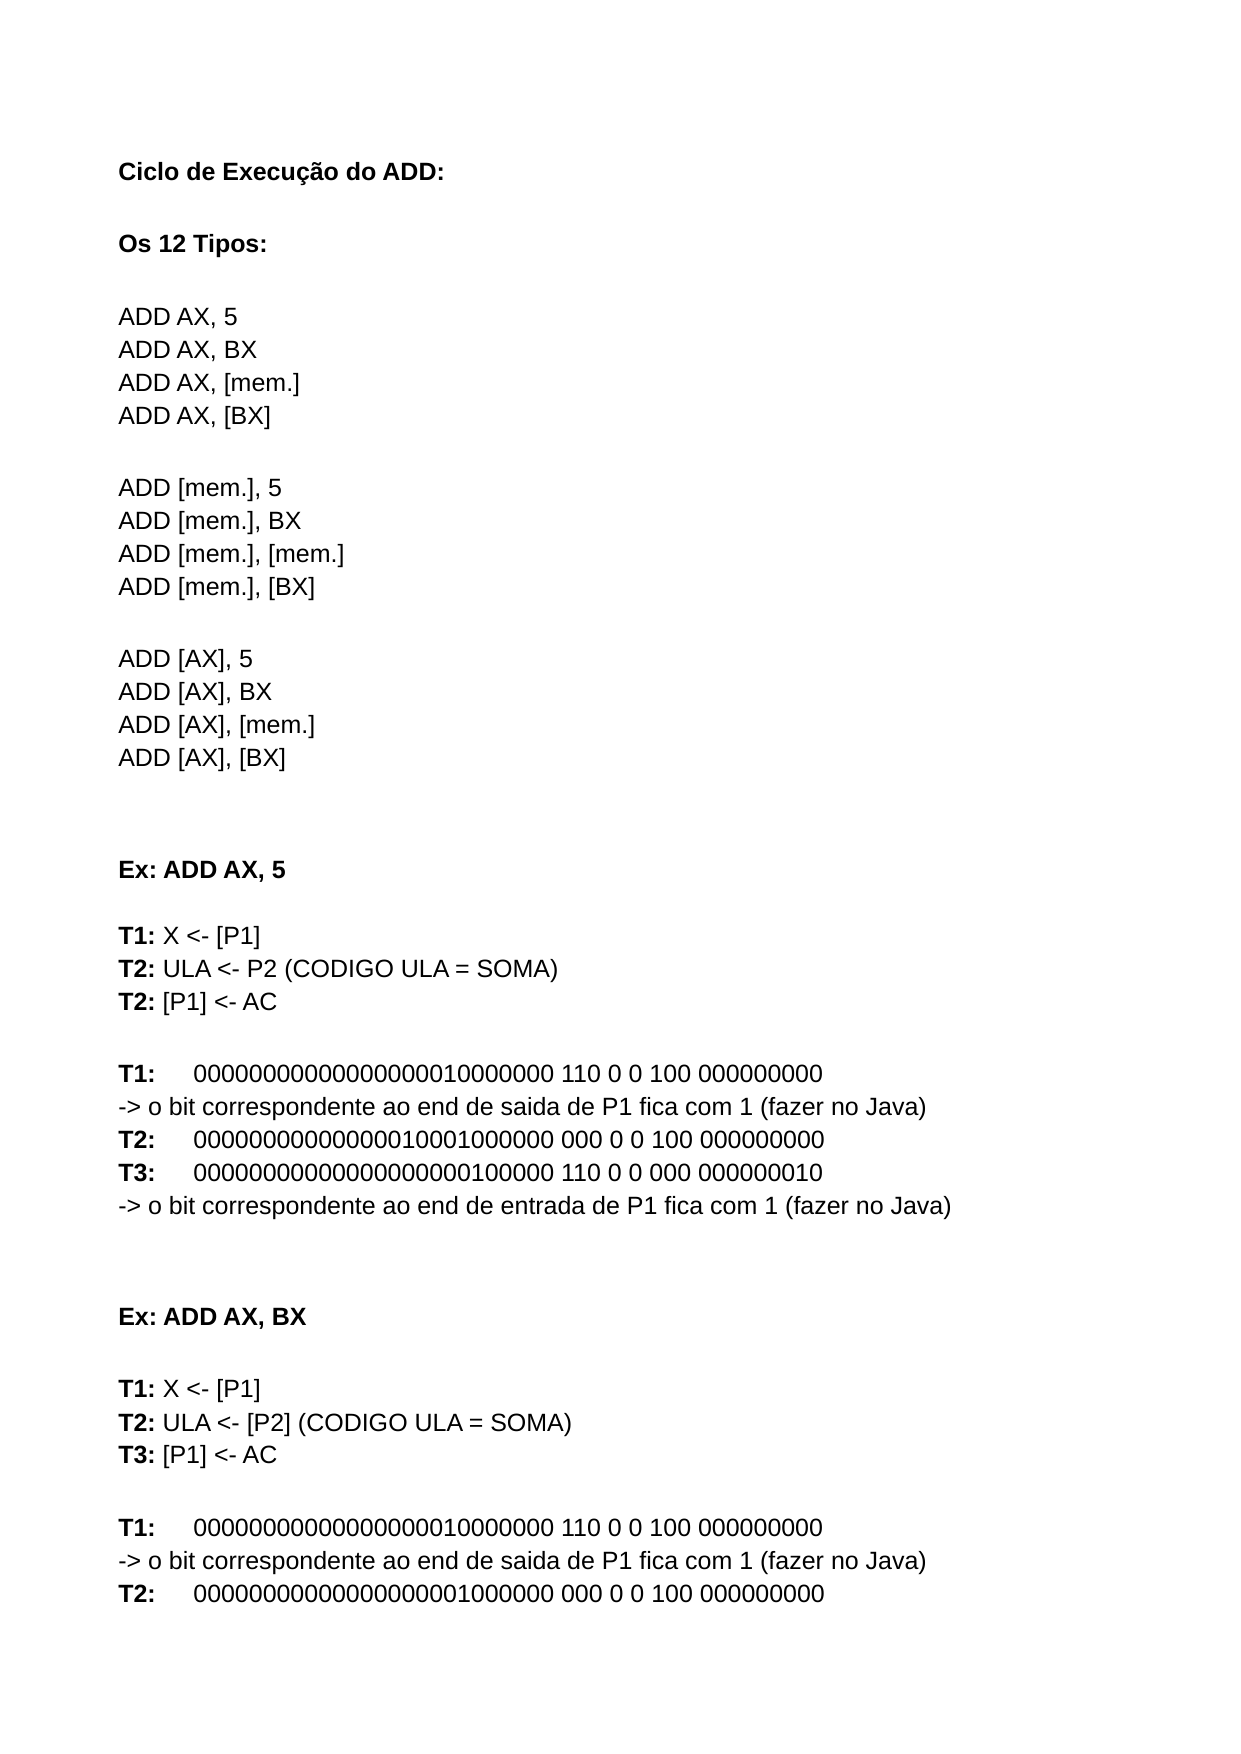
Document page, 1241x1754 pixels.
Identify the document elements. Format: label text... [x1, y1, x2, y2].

text Ex: ADD AX, BX [118, 1302, 1122, 1331]
text T1: 00000000000000000010000000 110 0 0 100 000000000 [118, 1059, 1122, 1088]
text T1: X <- [P1] [118, 1374, 1122, 1403]
text T3: 00000000000000000000100000 110 0 0 000 000000010 [118, 1158, 1122, 1187]
text ADD [mem.], BX [118, 506, 1122, 535]
text ADD [AX], 5 [118, 644, 1122, 673]
text Os 12 Tipos: [118, 229, 1122, 258]
text ADD [mem.], [mem.] [118, 539, 1122, 568]
text ADD [AX], [mem.] [118, 710, 1122, 739]
text ADD AX, [mem.] [118, 368, 1122, 396]
text T3: [P1] <- AC [118, 1441, 1122, 1469]
text ADD AX, 5 [118, 302, 1122, 330]
text ADD [mem.], [BX] [118, 572, 1122, 601]
text ADD AX, [BX] [118, 401, 1122, 429]
text T1: X <- [P1] [118, 921, 1122, 949]
text ADD [AX], BX [118, 677, 1122, 706]
text T2: 00000000000000010001000000 000 0 0 100 000000000 [118, 1125, 1122, 1154]
text -> o bit correspondente ao end de saida de P1 fica com 1 (fazer no Java) [118, 1546, 1122, 1574]
text -> o bit correspondente ao end de saida de P1 fica com 1 (fazer no Java) [118, 1092, 1122, 1121]
text Ciclo de Execução do ADD: [118, 157, 1122, 186]
text T2: ULA <- P2 (CODIGO ULA = SOMA) [118, 954, 1122, 982]
text ADD [mem.], 5 [118, 473, 1122, 502]
text T2: ULA <- [P2] (CODIGO ULA = SOMA) [118, 1407, 1122, 1436]
text ADD [AX], [BX] [118, 743, 1122, 772]
text -> o bit correspondente ao end de entrada de P1 fica com 1 (fazer no Java) [118, 1191, 1122, 1220]
text Ex: ADD AX, 5 [118, 854, 1122, 883]
text T2: 00000000000000000001000000 000 0 0 100 000000000 [118, 1579, 1122, 1607]
text T1: 00000000000000000010000000 110 0 0 100 000000000 [118, 1513, 1122, 1541]
text ADD AX, BX [118, 335, 1122, 363]
text T2: [P1] <- AC [118, 987, 1122, 1015]
